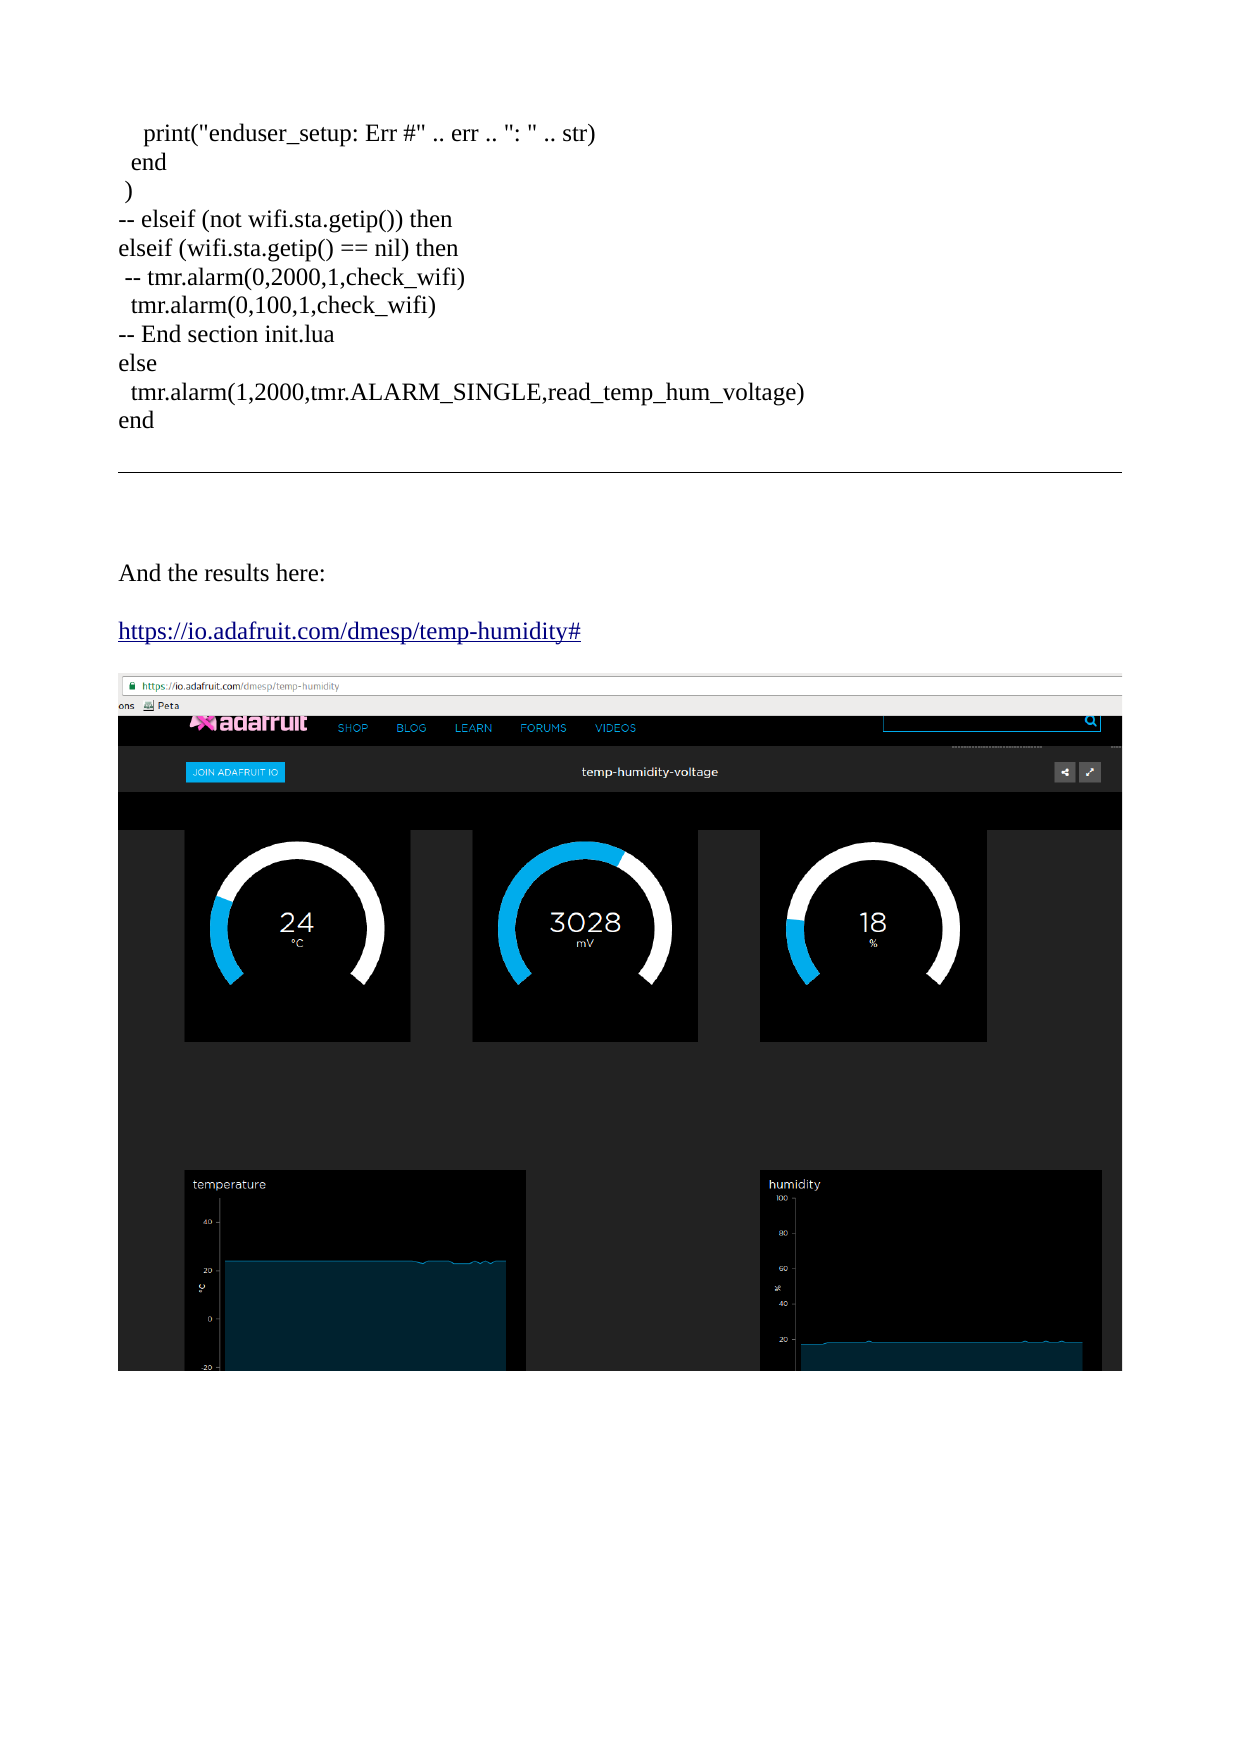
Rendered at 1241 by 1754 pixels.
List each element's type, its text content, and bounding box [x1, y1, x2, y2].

text end [118, 406, 1122, 434]
text https://io.adafruit.com/dmesp/temp-humidity# [118, 616, 1122, 644]
picture [118, 673, 1123, 1371]
text print("enduser_setup: Err #" .. err .. ": " .. str) [118, 118, 1122, 147]
text -- elseif (not wifi.sta.getip()) then [118, 204, 1122, 233]
text elseif (wifi.sta.getip() == nil) then [118, 233, 1122, 262]
text -- tmr.alarm(0,2000,1,check_wifi) [118, 262, 1122, 291]
text tmr.alarm(0,100,1,check_wifi) [118, 291, 1122, 319]
text else [118, 348, 1122, 377]
text tmr.alarm(1,2000,tmr.ALARM_SINGLE,read_temp_hum_voltage) [118, 377, 1122, 406]
text And the results here: [118, 558, 1122, 587]
text -- End section init.lua [118, 319, 1122, 348]
text ) [118, 176, 1122, 204]
text end [118, 147, 1122, 176]
